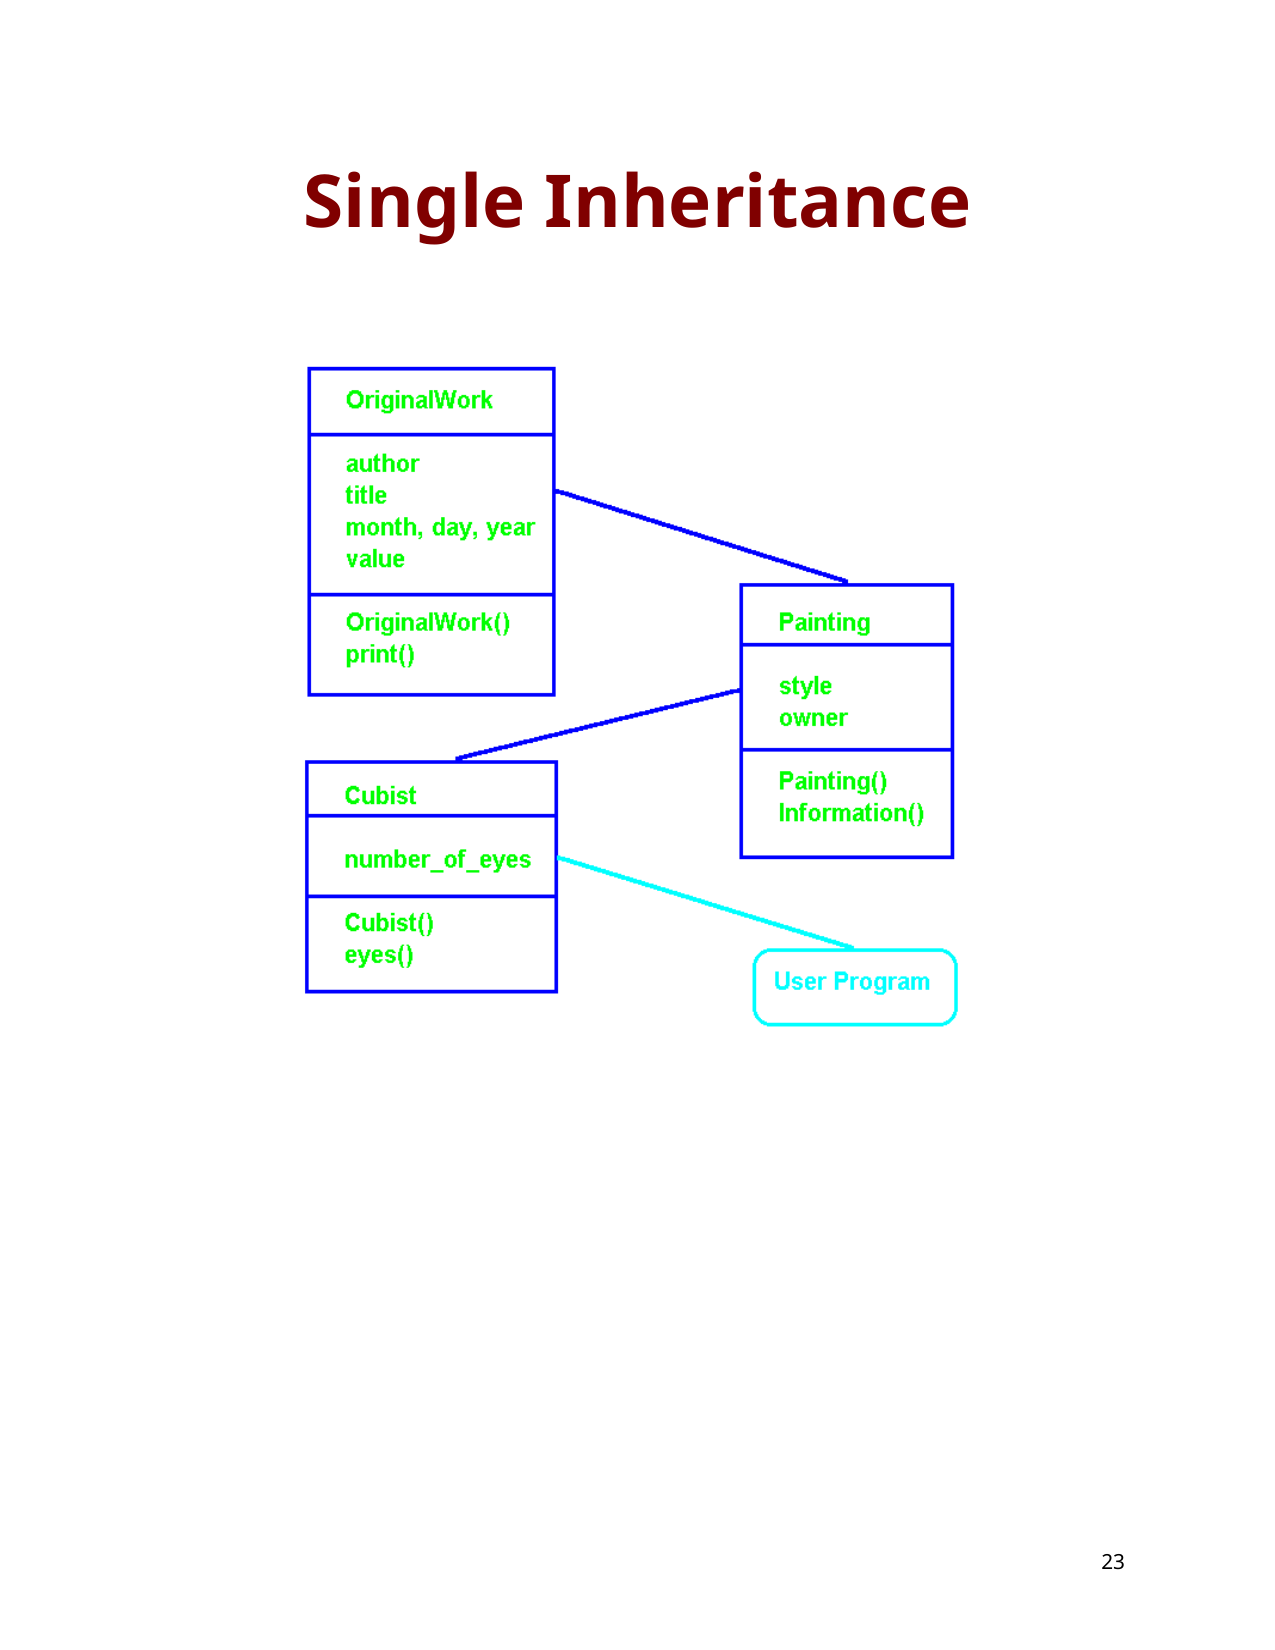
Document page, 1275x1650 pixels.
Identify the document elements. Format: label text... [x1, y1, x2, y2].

text Single Inheritance [150, 149, 1125, 248]
